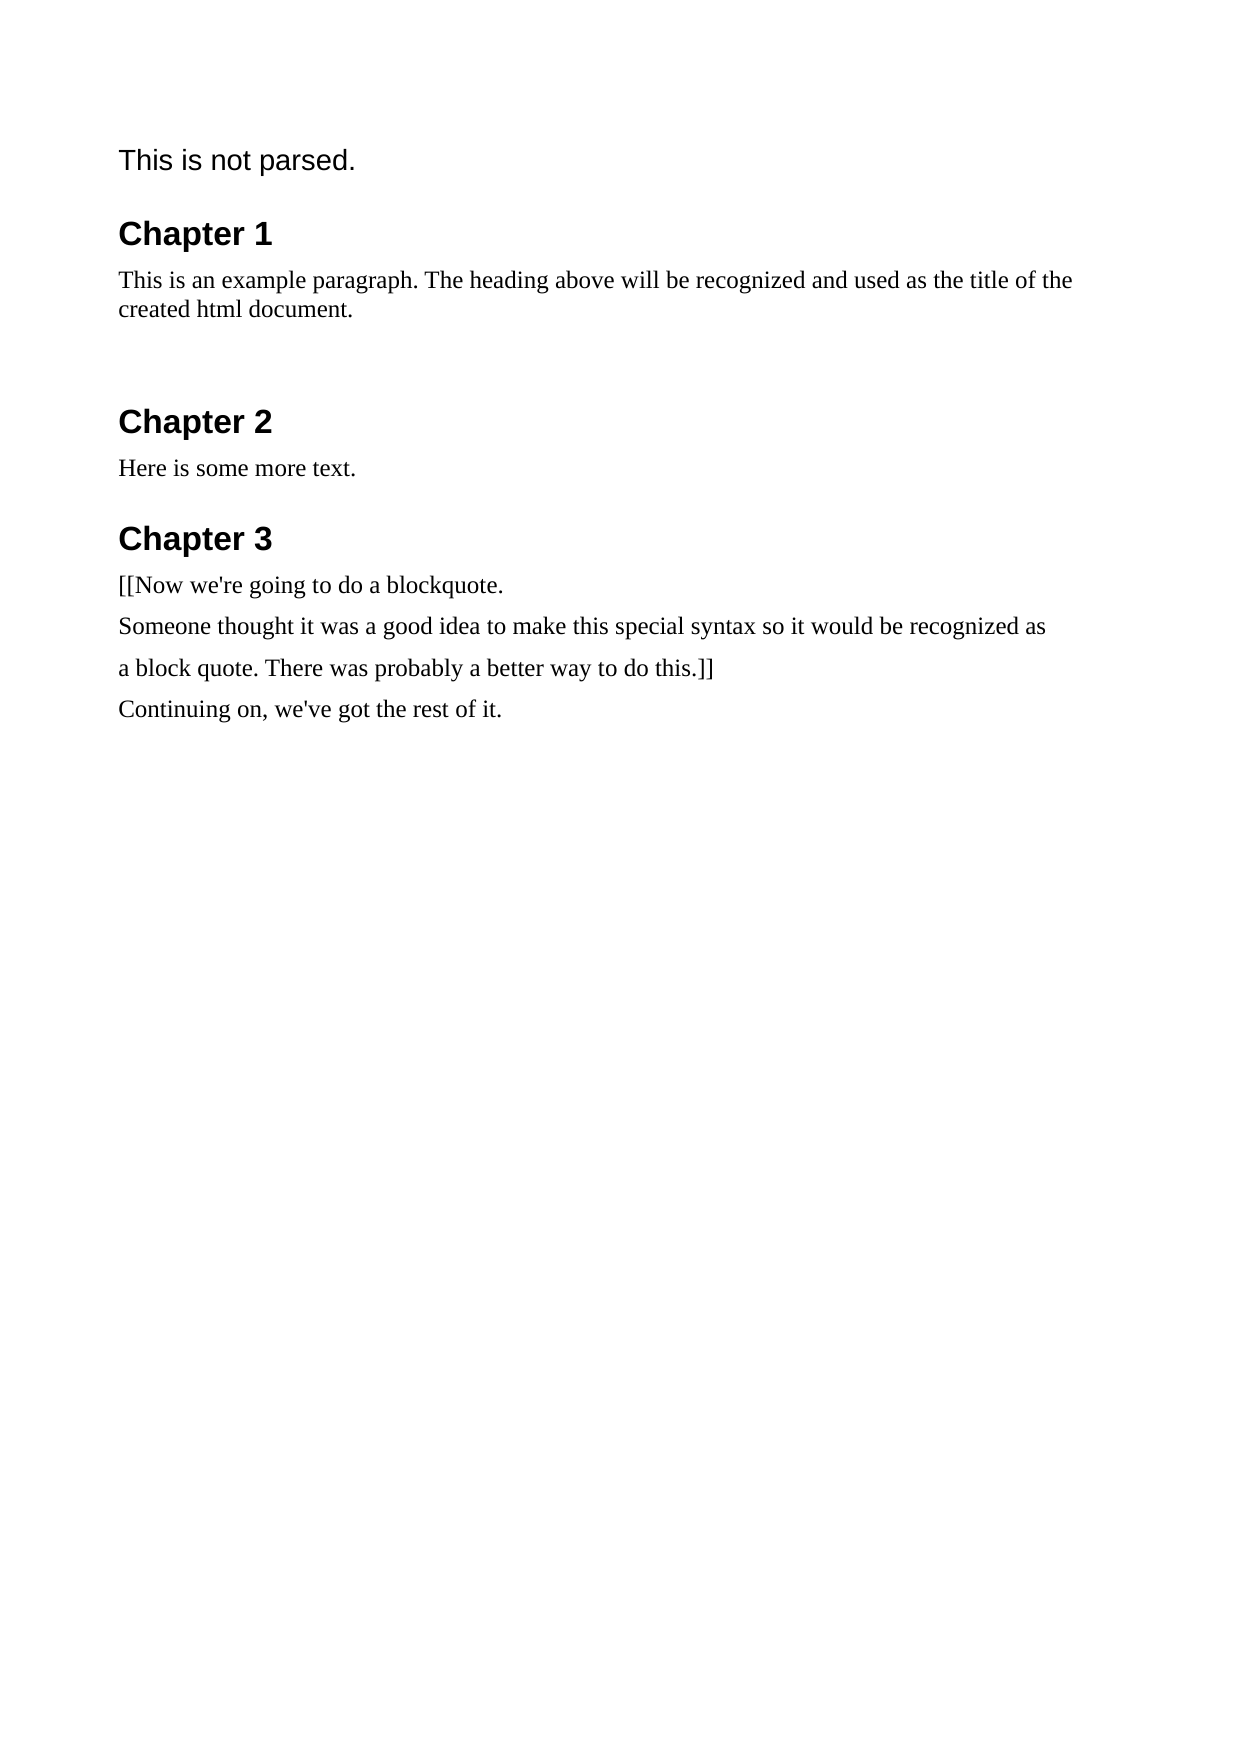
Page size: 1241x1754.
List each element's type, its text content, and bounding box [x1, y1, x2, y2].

text [[Now we're going to do a blockquote. [118, 570, 1122, 599]
text Here is some more text. [118, 453, 1122, 481]
subtitle Chapter 2 [118, 402, 1122, 440]
subtitle Chapter 1 [118, 214, 1122, 253]
text This is an example paragraph. The heading above will be recognized and used as the title of the created html document. [118, 265, 1122, 323]
text Someone thought it was a good idea to make this special syntax so it would be recognized as [118, 611, 1122, 640]
text Continuing on, we've got the rest of it. [118, 694, 1122, 723]
subtitle This is not parsed. [118, 143, 1122, 177]
subtitle Chapter 3 [118, 519, 1122, 558]
text a block quote. There was probably a better way to do this.]] [118, 653, 1122, 681]
